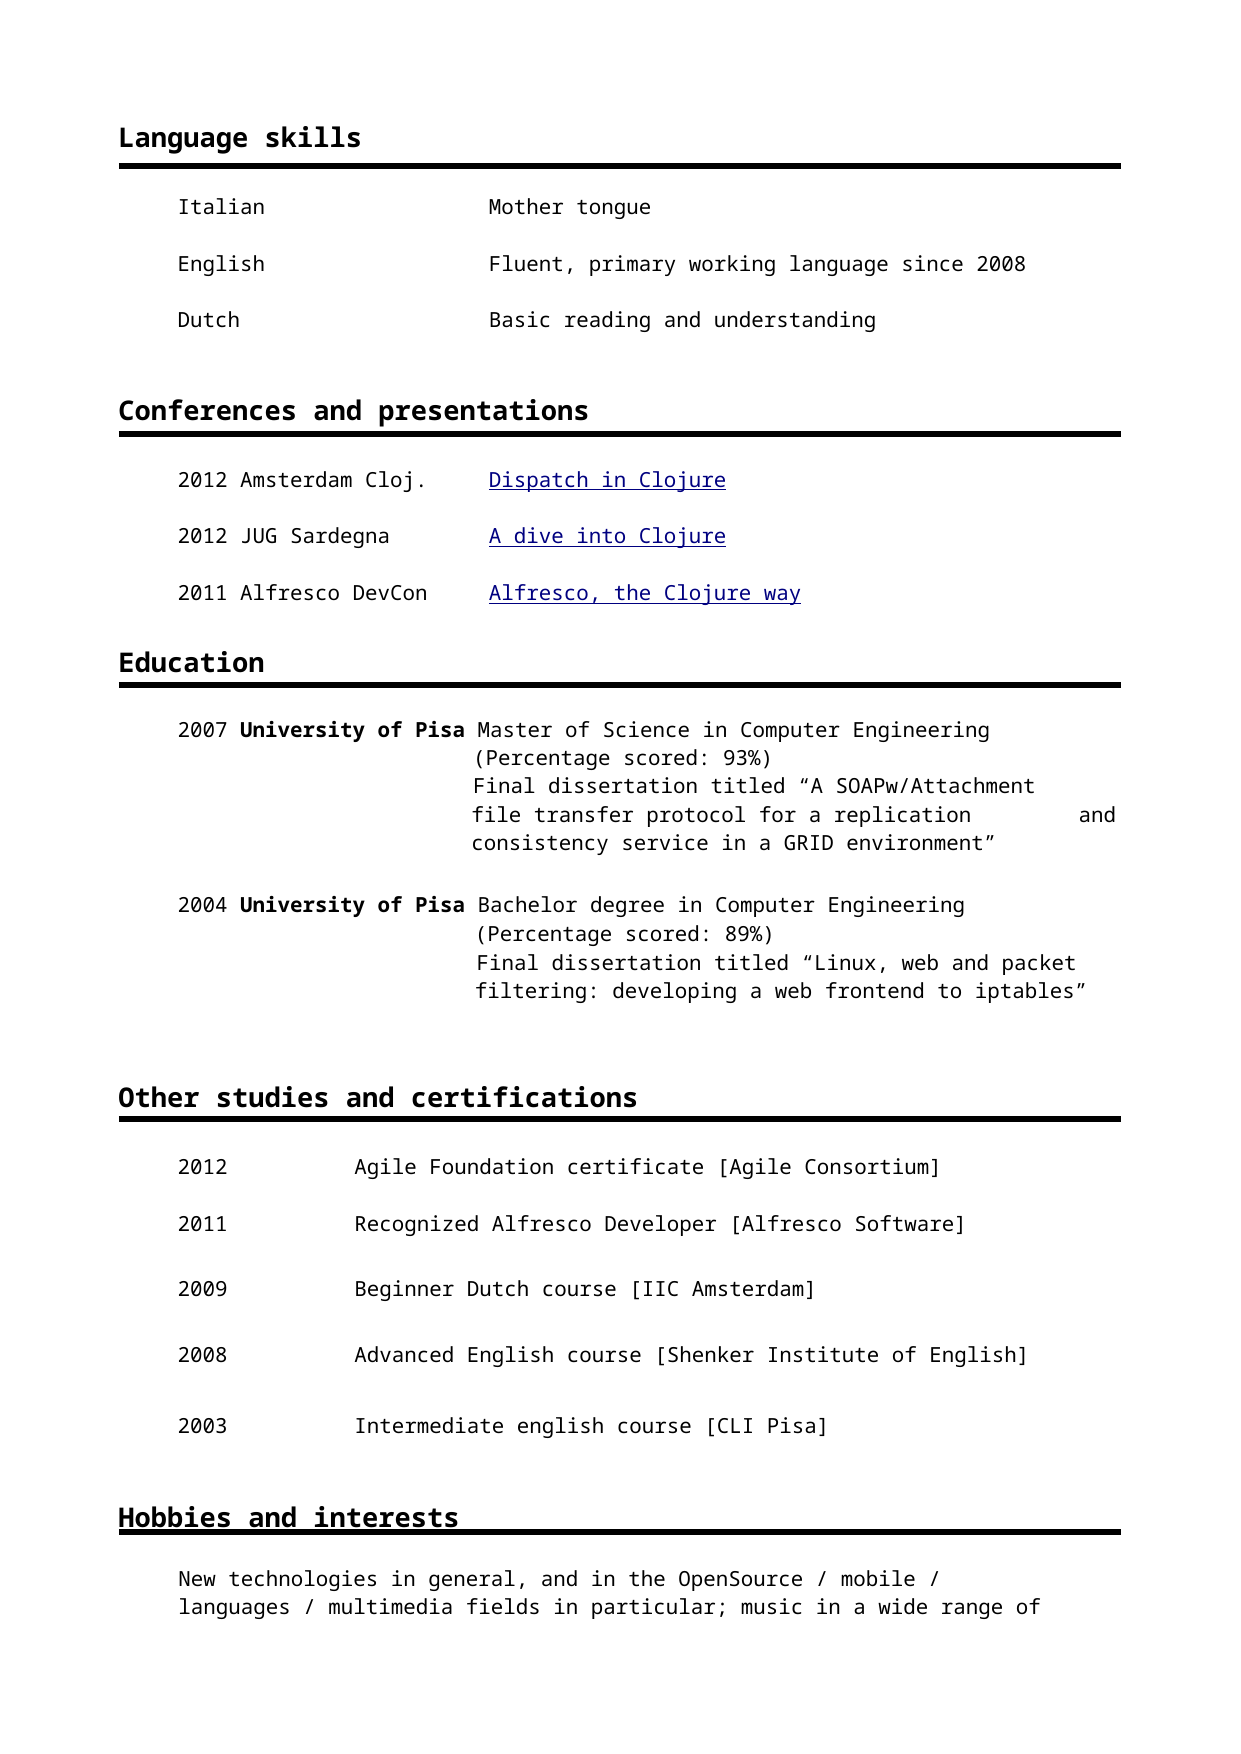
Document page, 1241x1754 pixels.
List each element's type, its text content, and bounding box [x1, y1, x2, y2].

text 2008 Advanced English course [Shenker Institute of English] [118, 1340, 1122, 1368]
text 2011 Recognized Alfresco Developer [Alfresco Software] [118, 1209, 1122, 1237]
text 2003 Intermediate english course [CLI Pisa] [118, 1405, 1122, 1442]
text 2012 Agile Foundation certificate [Agile Consortium] [118, 1152, 1122, 1181]
text 2012 JUG Sardegna A dive into Clojure [118, 522, 1122, 550]
text Language skills [118, 118, 1122, 155]
text Dutch Basic reading and understanding [118, 306, 1122, 334]
text 2012 Amsterdam Cloj. Dispatch in Clojure [118, 465, 1122, 493]
text 2004 University of Pisa Bachelor degree in Computer Engineering [118, 885, 1122, 919]
text Other studies and certifications [118, 1078, 1122, 1115]
text English Fluent, primary working language since 2008 [118, 249, 1122, 277]
text (Percentage scored: 93%) [118, 743, 1122, 772]
text 2009 Beginner Dutch course [IIC Amsterdam] [118, 1274, 1122, 1303]
text 2007 University of Pisa Master of Science in Computer Engineering [118, 715, 1122, 743]
text Education [118, 644, 1122, 681]
text (Percentage scored: 89%) [118, 919, 1122, 948]
text New technologies in general, and in the OpenSource / mobile / languages / multimedia fields in particular; music in a wide range of [178, 1564, 1081, 1621]
text Final dissertation titled “Linux, web and packet filtering: developing a web frontend to iptables” [118, 948, 1122, 1005]
text Italian Mother tongue [118, 192, 1122, 220]
text Final dissertation titled “A SOAPw/Attachment file transfer protocol for a replication and consistency service in a GRID environment” [118, 772, 1122, 857]
text 2011 Alfresco DevCon Alfresco, the Clojure way [118, 578, 1122, 607]
text Conferences and presentations [118, 391, 1122, 428]
text Hobbies and interests [118, 1499, 1122, 1536]
